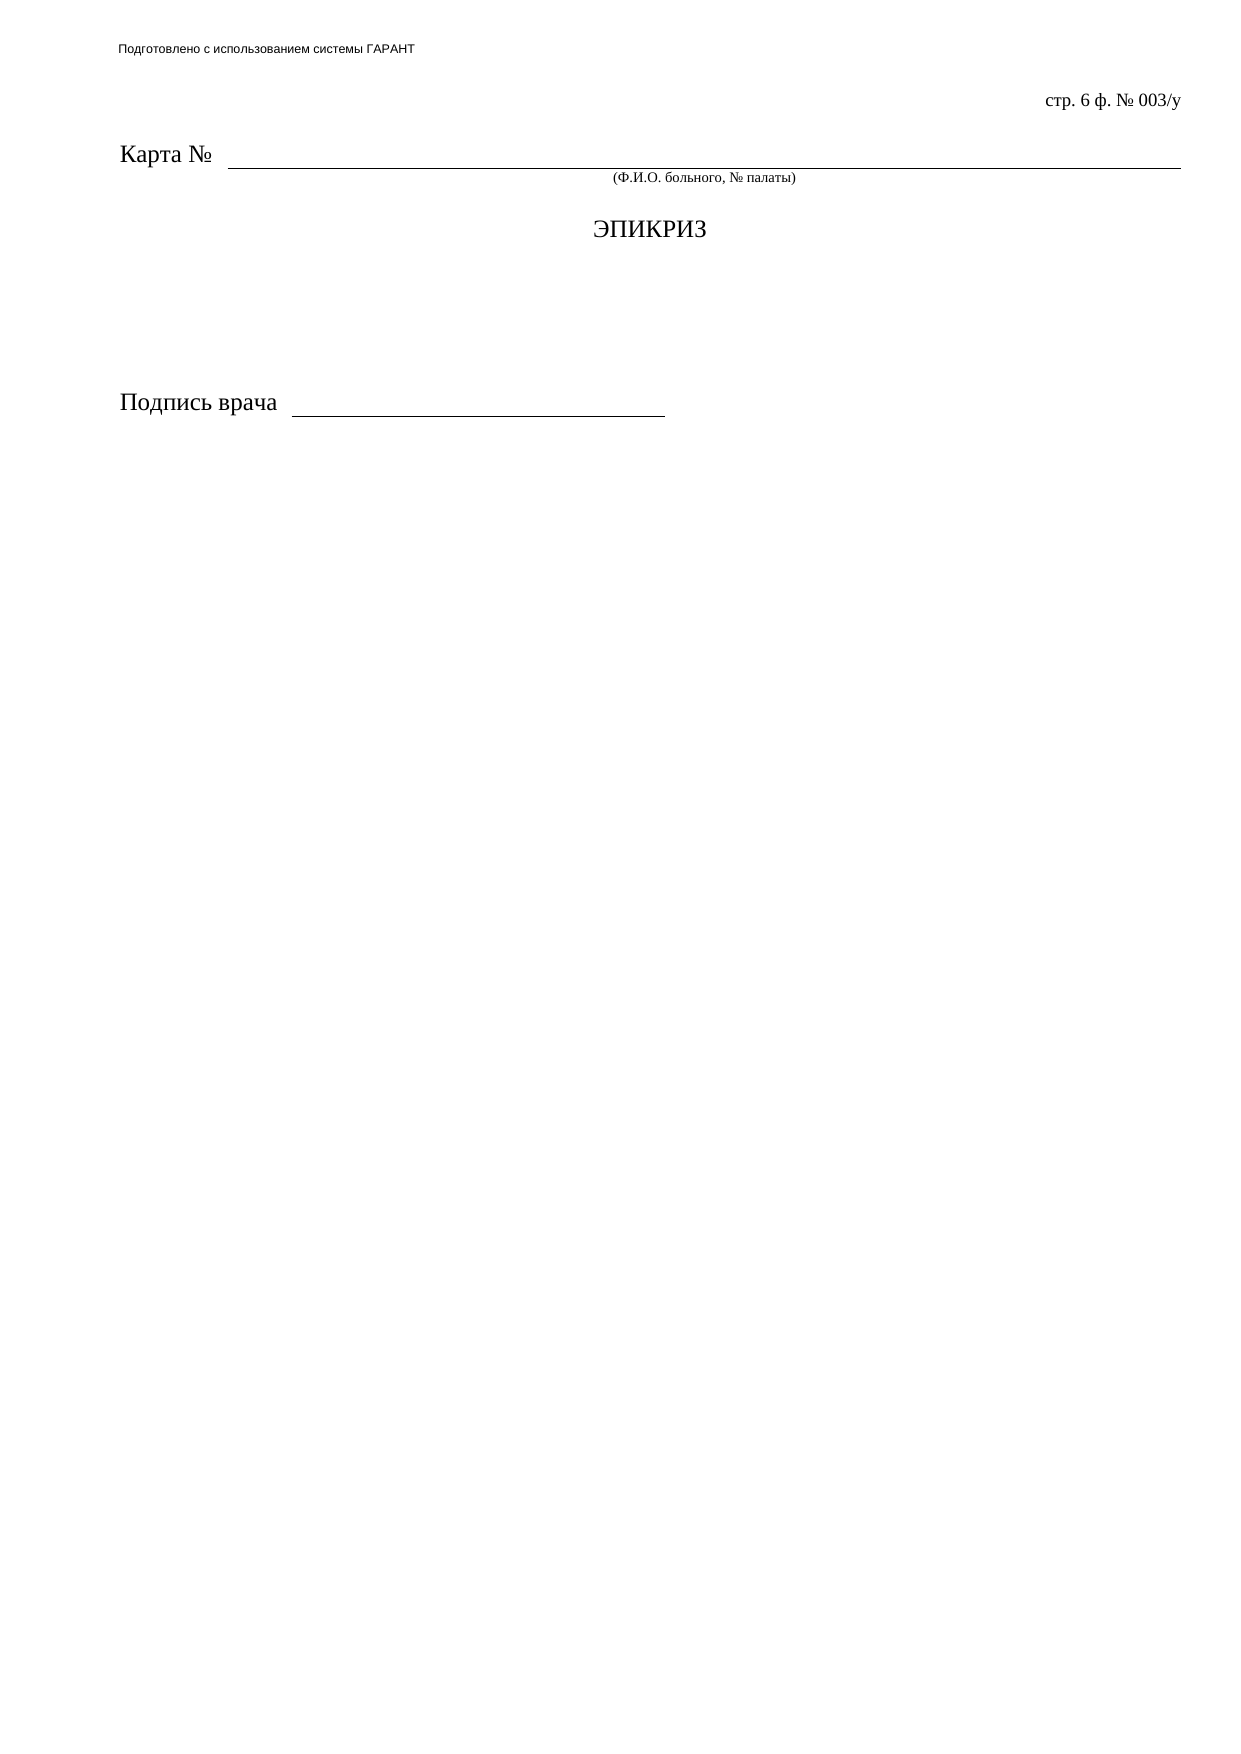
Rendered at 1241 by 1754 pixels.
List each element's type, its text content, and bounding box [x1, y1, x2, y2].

table_cell (Ф.И.О. больного, № палаты) [228, 169, 1181, 186]
table_header Карта № [120, 139, 227, 168]
text ЭПИКРИЗ [118, 214, 1181, 243]
table_header Подпись врача [120, 387, 292, 416]
table_header [292, 387, 665, 416]
text стр. 6 ф. № 003/у [118, 89, 1181, 110]
table_header [228, 139, 1181, 168]
table_cell [120, 168, 227, 186]
